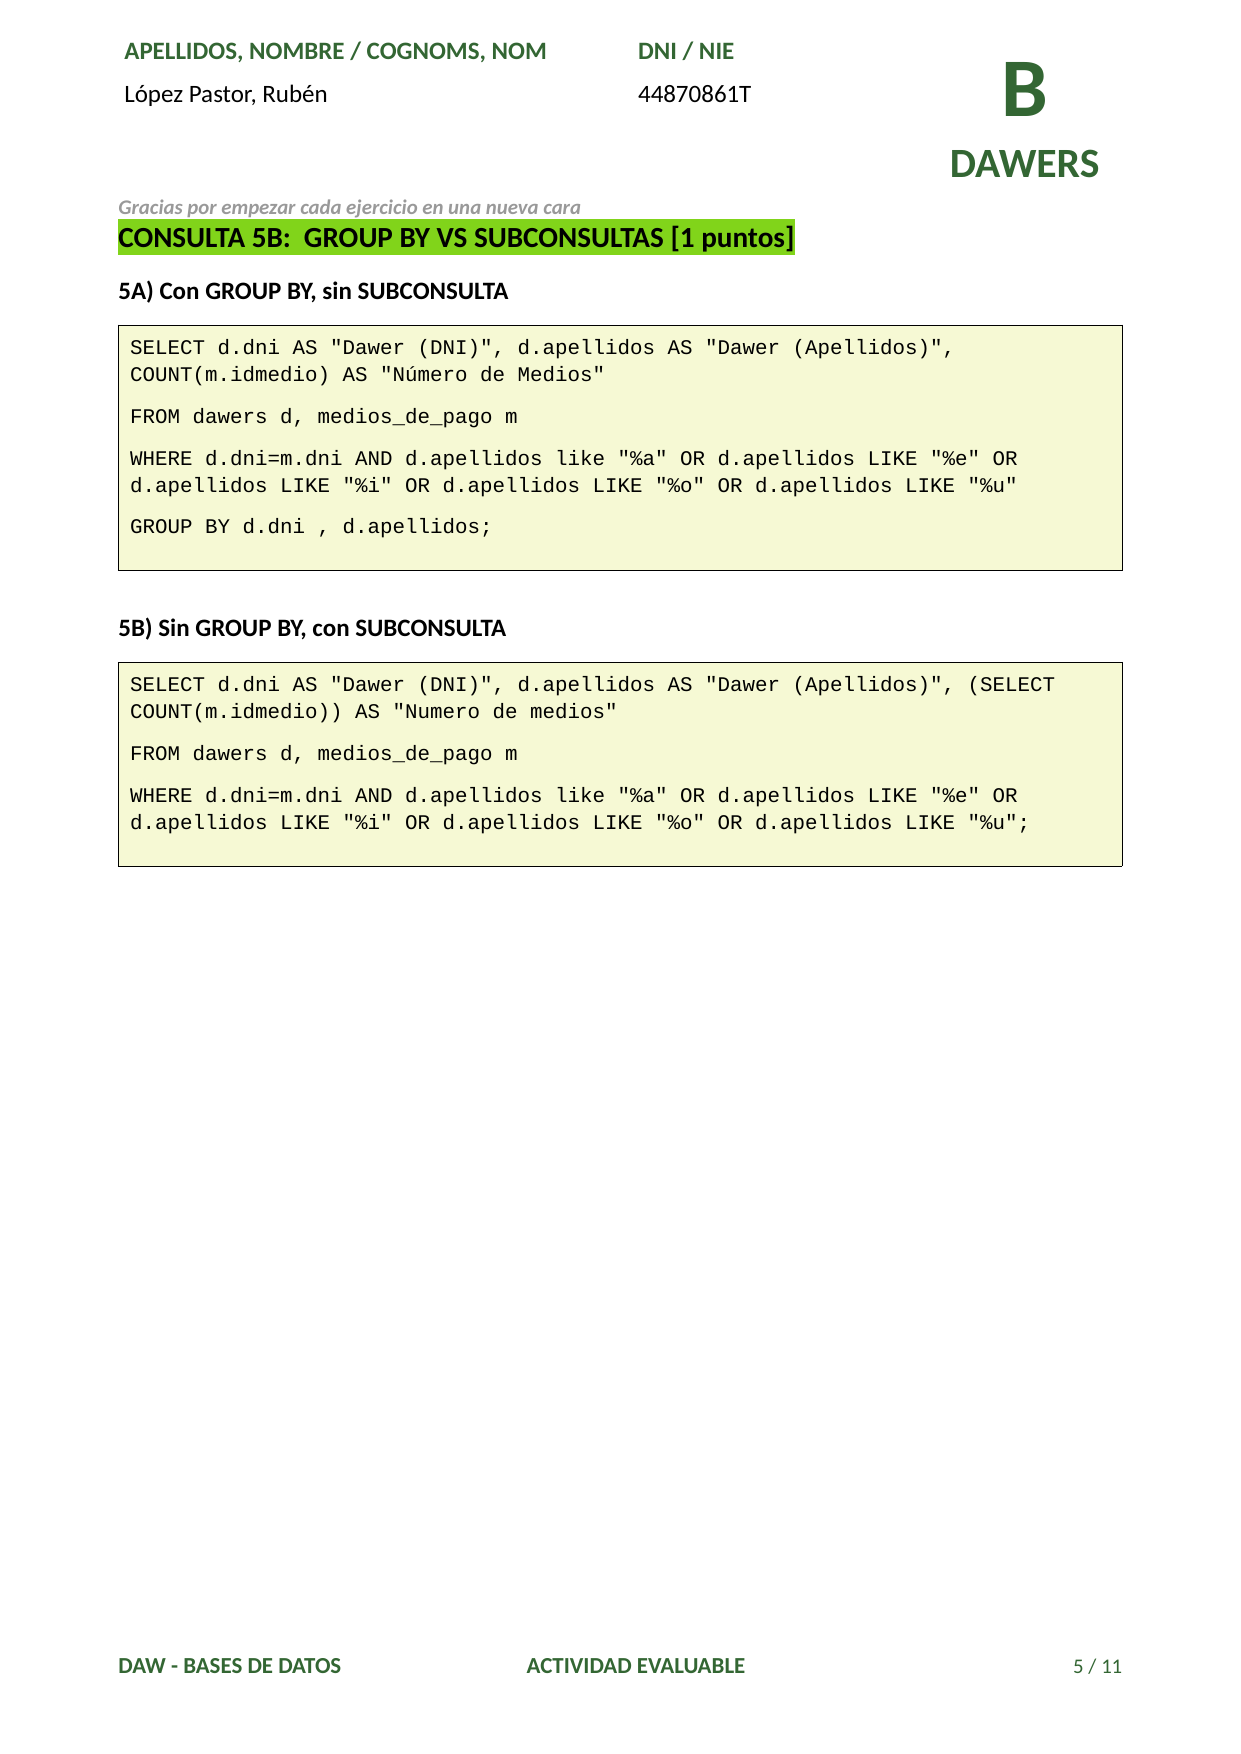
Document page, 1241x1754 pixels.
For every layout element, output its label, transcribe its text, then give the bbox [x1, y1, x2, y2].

text 5A) Con GROUP BY, sin SUBCONSULTA [118, 275, 1122, 305]
text 5B) Sin GROUP BY, con SUBCONSULTA [118, 612, 1122, 643]
table_header SELECT d.dni AS "Dawer (DNI)", d.apellidos AS "Dawer (Apellidos)", COUNT(m.idmedio) AS "Número de Medios" FROM dawers d, medios_de_pago m WHERE d.dni=m.dni AND d.apellidos like "%a" OR d.apellidos LIKE "%e" OR d.apellidos LIKE "%i" OR d.apellidos LIKE "%o" OR d.apellidos LIKE "%u" GROUP BY d.dni , d.apellidos; [119, 326, 1122, 570]
table_header SELECT d.dni AS "Dawer (DNI)", d.apellidos AS "Dawer (Apellidos)", (SELECT COUNT(m.idmedio)) AS "Numero de medios" FROM dawers d, medios_de_pago m WHERE d.dni=m.dni AND d.apellidos like "%a" OR d.apellidos LIKE "%e" OR d.apellidos LIKE "%i" OR d.apellidos LIKE "%o" OR d.apellidos LIKE "%u"; [119, 663, 1122, 866]
text CONSULTA 5B: GROUP BY VS SUBCONSULTAS [1 puntos] [118, 219, 1122, 255]
